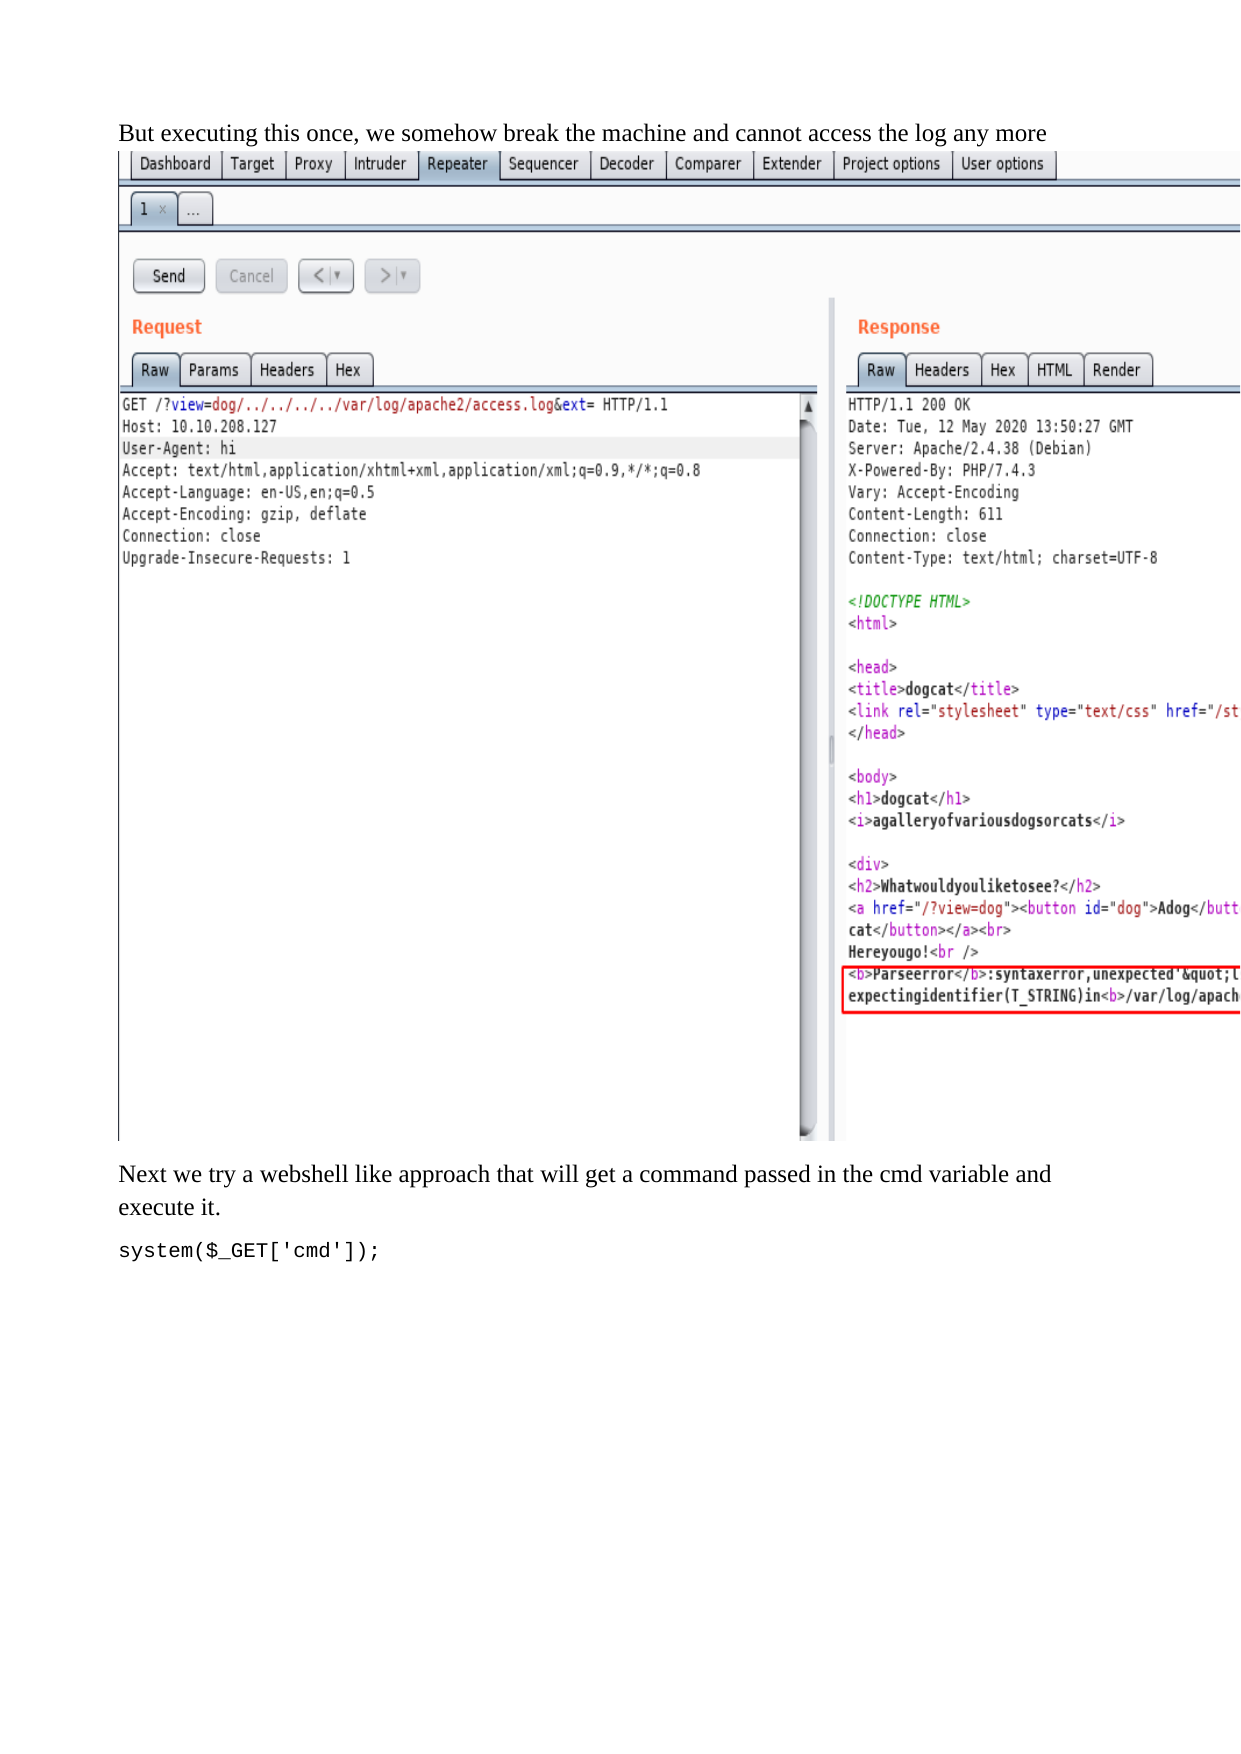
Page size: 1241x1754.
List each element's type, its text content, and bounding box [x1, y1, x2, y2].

picture [118, 151, 1241, 1141]
text system($_GET['cmd']); [118, 1239, 1122, 1263]
text But executing this once, we somehow break the machine and cannot access the log any more [118, 118, 1122, 151]
text Next we try a webshell like approach that will get a command passed in the cmd variable and execute it. [118, 1159, 1122, 1221]
